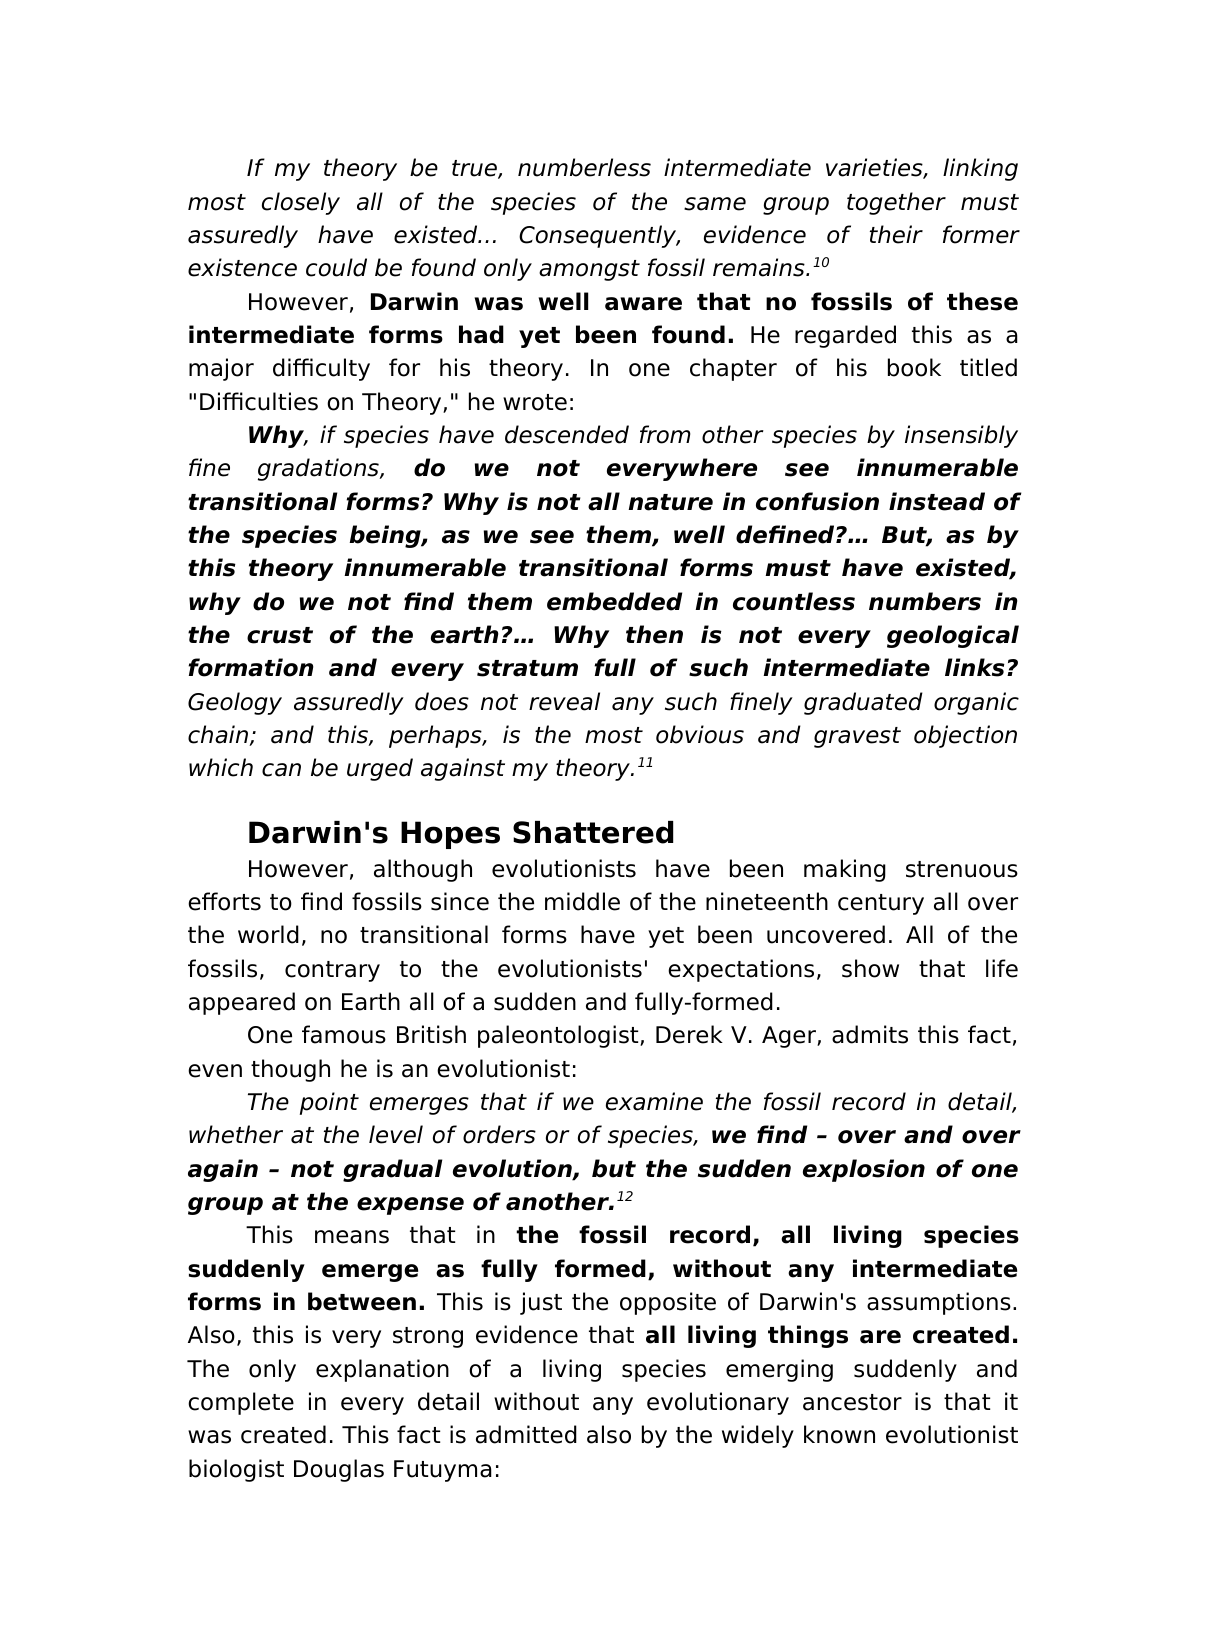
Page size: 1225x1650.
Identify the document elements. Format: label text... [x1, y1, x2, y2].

text The point emerges that if we examine the fossil record in detail, whether at the level of orders or of species, we find – over and over again – not gradual evolution, but the sudden explosion of one group at the expense of another.12 [187, 1084, 1020, 1217]
text Why, if species have descended from other species by insensibly fine gradations, do we not everywhere see innumerable transitional forms? Why is not all nature in confusion instead of the species being, as we see them, well defined?… But, as by this theory innumerable transitional forms must have existed, why do we not find them embedded in countless numbers in the crust of the earth?… Why then is not every geological formation and every stratum full of such intermediate links? Geology assuredly does not reveal any such finely graduated organic chain; and this, perhaps, is the most obvious and gravest objection which can be urged against my theory.11 [187, 417, 1020, 783]
text If my theory be true, numberless intermediate varieties, linking most closely all of the species of the same group together must assuredly have existed... Consequently, evidence of their former existence could be found only amongst fossil remains.10 [187, 150, 1020, 283]
text However, Darwin was well aware that no fossils of these intermediate forms had yet been found. He regarded this as a major difficulty for his theory. In one chapter of his book titled "Difficulties on Theory," he wrote: [187, 283, 1020, 417]
text However, although evolutionists have been making strenuous efforts to find fossils since the middle of the nineteenth century all over the world, no transitional forms have yet been uncovered. All of the fossils, contrary to the evolutionists' expectations, show that life appeared on Earth all of a sudden and fully-formed. [187, 851, 1020, 1017]
text One famous British paleontologist, Derek V. Ager, admits this fact, even though he is an evolutionist: [187, 1017, 1020, 1084]
text Darwin's Hopes Shattered [187, 817, 1020, 851]
text This means that in the fossil record, all living species suddenly emerge as fully formed, without any intermediate forms in between. This is just the opposite of Darwin's assumptions. Also, this is very strong evidence that all living things are created. The only explanation of a living species emerging suddenly and complete in every detail without any evolutionary ancestor is that it was created. This fact is admitted also by the widely known evolutionist biologist Douglas Futuyma: [187, 1217, 1020, 1484]
